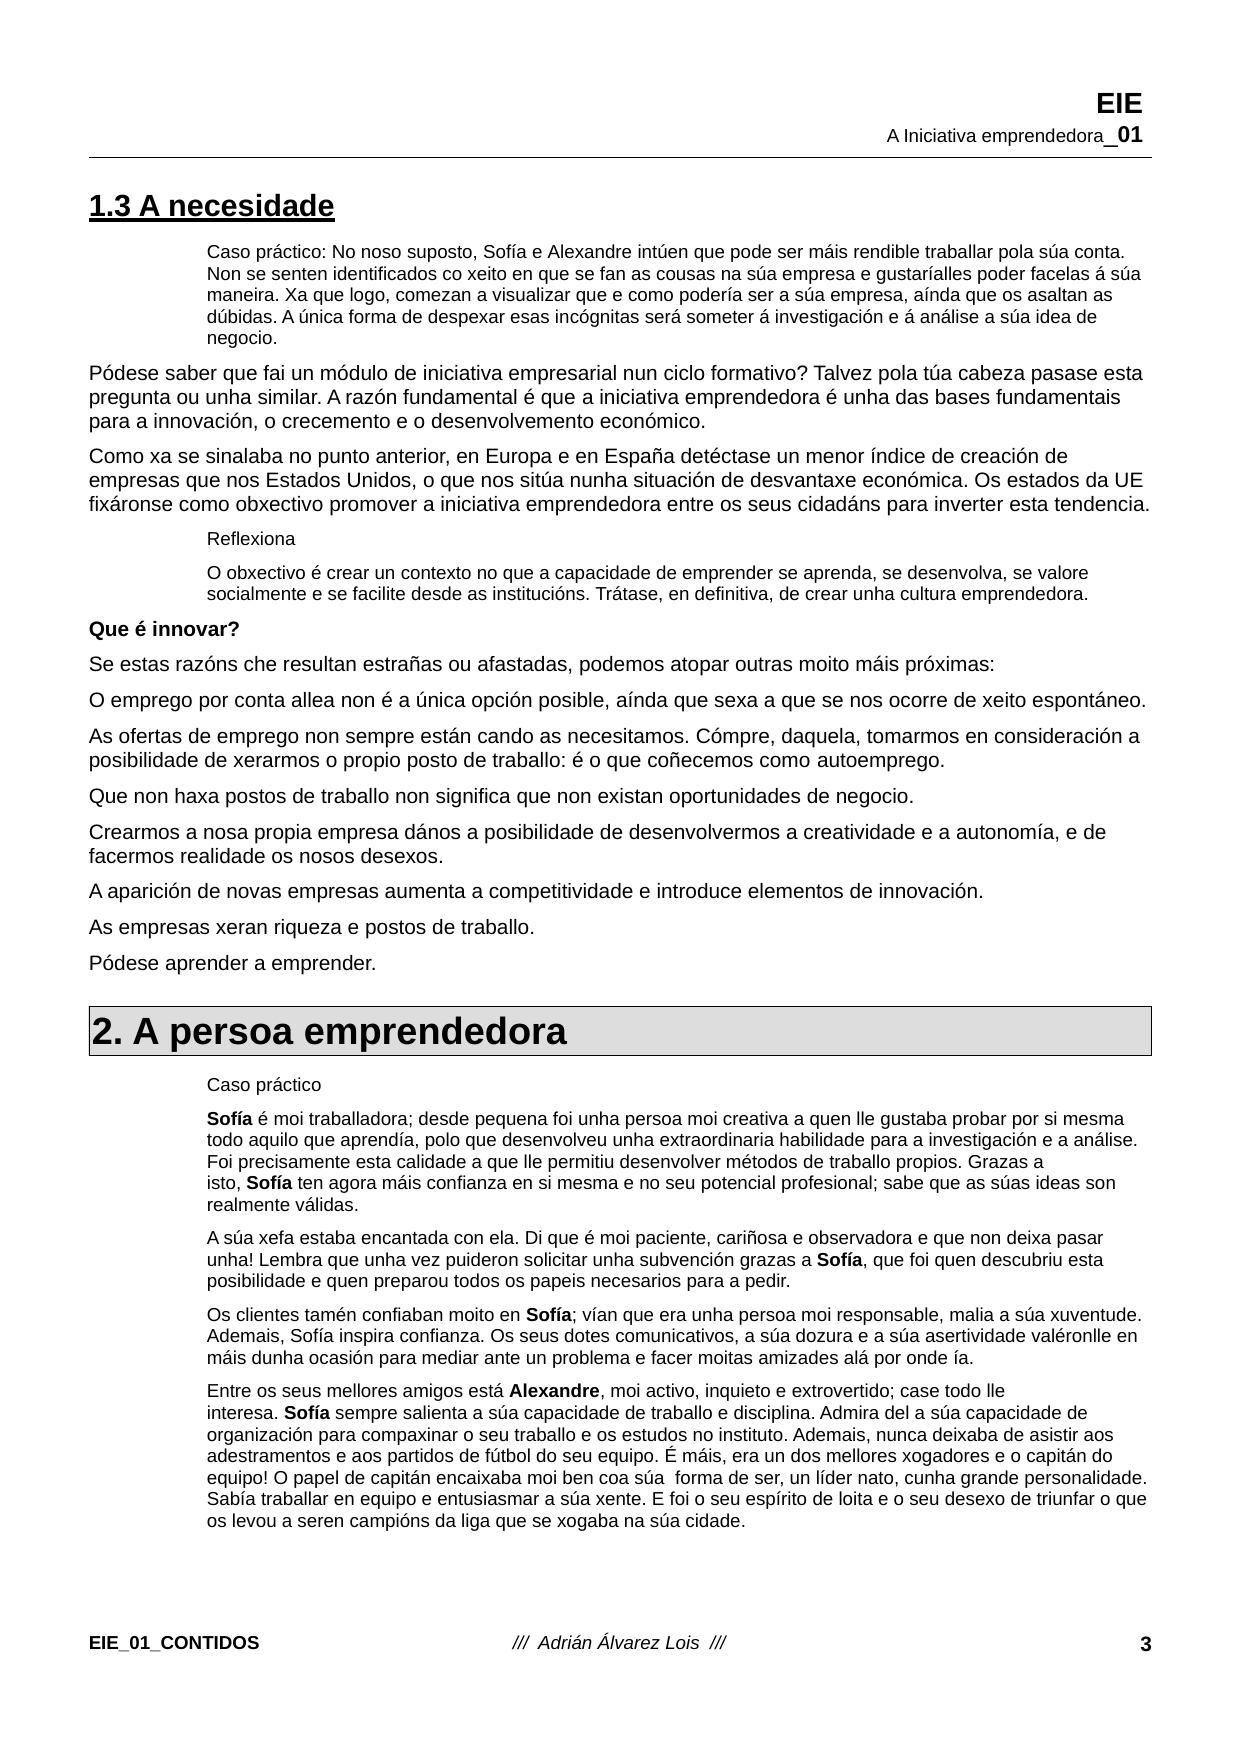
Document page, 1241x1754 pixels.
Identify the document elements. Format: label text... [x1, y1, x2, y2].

text Reflexiona [207, 528, 1152, 549]
text Entre os seus mellores amigos está Alexandre, moi activo, inquieto e extrovertido; case todo lle interesa. Sofía sempre salienta a súa capacidade de traballo e disciplina. Admira del a súa capacidade de organización para compaxinar o seu traballo e os estudos no instituto. Ademais, nunca deixaba de asistir aos adestramentos e aos partidos de fútbol do seu equipo. É máis, era un dos mellores xogadores e o capitán do equipo! O papel de capitán encaixaba moi ben coa súa forma de ser, un líder nato, cunha grande personalidade. Sabía traballar en equipo e entusiasmar a súa xente. E foi o seu espírito de loita e o seu desexo de triunfar o que os levou a seren campións da liga que se xogaba na súa cidade. [207, 1380, 1152, 1531]
text O emprego por conta allea non é a única opción posible, aínda que sexa a que se nos ocorre de xeito espontáneo. [88, 688, 1152, 712]
text A súa xefa estaba encantada con ela. Di que é moi paciente, cariñosa e observadora e que non deixa pasar unha! Lembra que unha vez puideron solicitar unha subvención grazas a Sofía, que foi quen descubriu esta posibilidade e quen preparou todos os papeis necesarios para a pedir. [207, 1227, 1152, 1292]
text As ofertas de emprego non sempre están cando as necesitamos. Cómpre, daquela, tomarmos en consideración a posibilidade de xerarmos o propio posto de traballo: é o que coñecemos como autoemprego. [88, 724, 1152, 772]
subtitle 1.3 A necesidade [88, 188, 1152, 223]
text As empresas xeran riqueza e postos de traballo. [88, 915, 1152, 939]
text Caso práctico [207, 1074, 1152, 1096]
text Como xa se sinalaba no punto anterior, en Europa e en España detéctase un menor índice de creación de empresas que nos Estados Unidos, o que nos sitúa nunha situación de desvantaxe económica. Os estados da UE fixáronse como obxectivo promover a iniciativa emprendedora entre os seus cidadáns para inverter esta tendencia. [88, 444, 1152, 516]
text Pódese saber que fai un módulo de iniciativa empresarial nun ciclo formativo? Talvez pola túa cabeza pasase esta pregunta ou unha similar. A razón fundamental é que a iniciativa emprendedora é unha das bases fundamentais para a innovación, o crecemento e o desenvolvemento económico. [88, 361, 1152, 432]
text Que é innovar? [88, 616, 1152, 640]
text A aparición de novas empresas aumenta a competitividade e introduce elementos de innovación. [88, 879, 1152, 903]
text Caso práctico: No noso suposto, Sofía e Alexandre intúen que pode ser máis rendible traballar pola súa conta. Non se senten identificados co xeito en que se fan as cousas na súa empresa e gustaríalles poder facelas á súa maneira. Xa que logo, comezan a visualizar que e como podería ser a súa empresa, aínda que os asaltan as dúbidas. A única forma de despexar esas incógnitas será someter á investigación e á análise a súa idea de negocio. [207, 241, 1152, 349]
subtitle 2. A persoa emprendedora [90, 1007, 1151, 1055]
text Sofía é moi traballadora; desde pequena foi unha persoa moi creativa a quen lle gustaba probar por si mesma todo aquilo que aprendía, polo que desenvolveu unha extraordinaria habilidade para a investigación e a análise. Foi precisamente esta calidade a que lle permitiu desenvolver métodos de traballo propios. Grazas a isto, Sofía ten agora máis confianza en si mesma e no seu potencial profesional; sabe que as súas ideas son realmente válidas. [207, 1107, 1152, 1215]
text Pódese aprender a emprender. [88, 951, 1152, 975]
text Se estas razóns che resultan estrañas ou afastadas, podemos atopar outras moito máis próximas: [88, 652, 1152, 676]
text O obxectivo é crear un contexto no que a capacidade de emprender se aprenda, se desenvolva, se valore socialmente e se facilite desde as institucións. Trátase, en definitiva, de crear unha cultura emprendedora. [207, 561, 1152, 604]
text Que non haxa postos de traballo non significa que non existan oportunidades de negocio. [88, 784, 1152, 808]
text Crearmos a nosa propia empresa dános a posibilidade de desenvolvermos a creatividade e a autonomía, e de facermos realidade os nosos desexos. [88, 819, 1152, 867]
text Os clientes tamén confiaban moito en Sofía; vían que era unha persoa moi responsable, malia a súa xuventude. Ademais, Sofía inspira confianza. Os seus dotes comunicativos, a súa dozura e a súa asertividade valéronlle en máis dunha ocasión para mediar ante un problema e facer moitas amizades alá por onde ía. [207, 1304, 1152, 1368]
